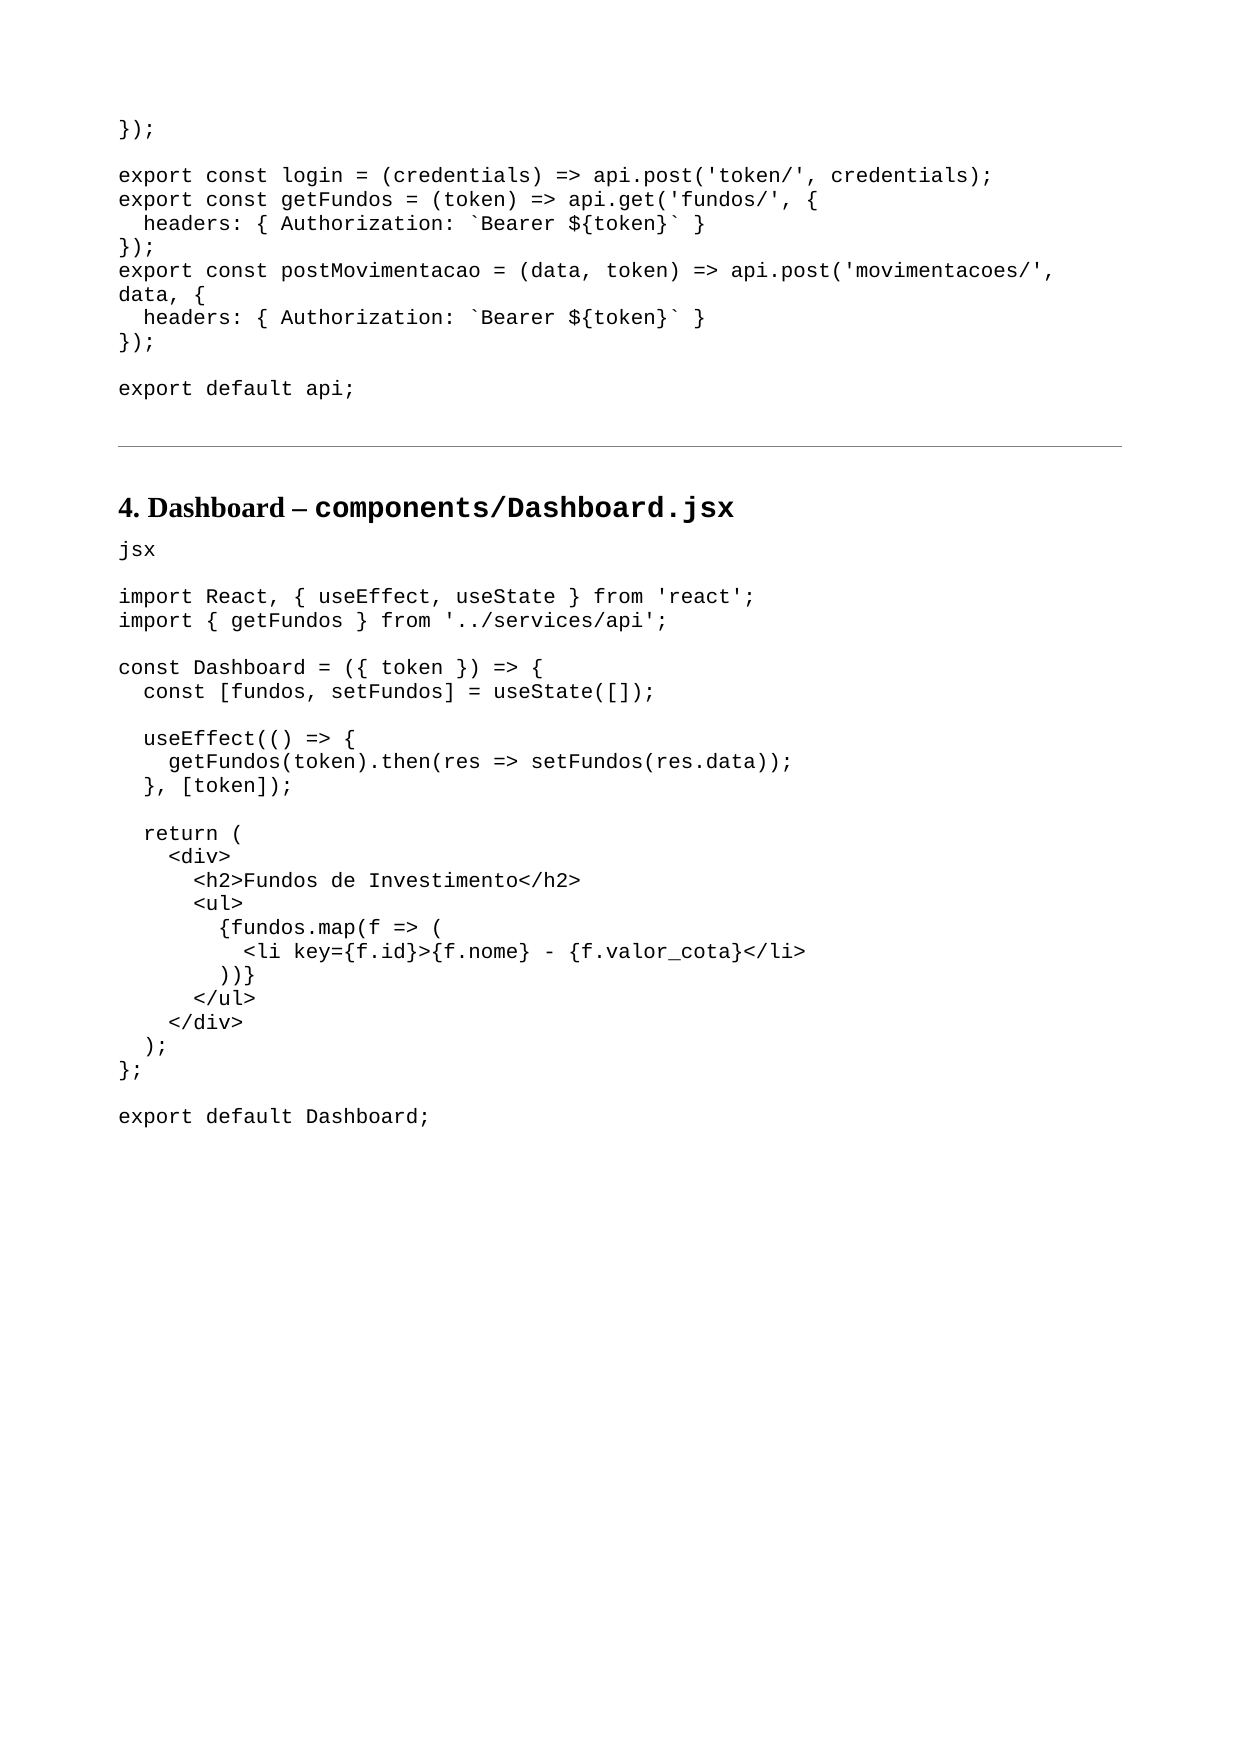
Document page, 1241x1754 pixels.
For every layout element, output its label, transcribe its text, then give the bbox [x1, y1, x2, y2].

text export const postMovimentacao = (data, token) => api.post('movimentacoes/', data, { [118, 260, 1122, 307]
text getFundos(token).then(res => setFundos(res.data)); [118, 752, 1122, 775]
text }); [118, 331, 1122, 354]
text export const login = (credentials) => api.post('token/', credentials); [118, 165, 1122, 189]
text return ( [118, 822, 1122, 846]
text </div> [118, 1012, 1122, 1035]
text <li key={f.id}>{f.nome} - {f.valor_cota}</li> [118, 941, 1122, 964]
text ))} [118, 964, 1122, 988]
text }, [token]); [118, 775, 1122, 799]
text <ul> [118, 893, 1122, 917]
text headers: { Authorization: `Bearer ${token}` } [118, 307, 1122, 331]
text jsx [118, 539, 1122, 562]
text }); [118, 118, 1122, 142]
text const [fundos, setFundos] = useState([]); [118, 681, 1122, 704]
text const Dashboard = ({ token }) => { [118, 657, 1122, 681]
text <div> [118, 846, 1122, 870]
text headers: { Authorization: `Bearer ${token}` } [118, 213, 1122, 236]
text export const getFundos = (token) => api.get('fundos/', { [118, 189, 1122, 213]
text useEffect(() => { [118, 728, 1122, 752]
text export default Dashboard; [118, 1106, 1122, 1130]
text </ul> [118, 988, 1122, 1012]
text }; [118, 1059, 1122, 1083]
text <h2>Fundos de Investimento</h2> [118, 870, 1122, 893]
text import { getFundos } from '../services/api'; [118, 610, 1122, 633]
text import React, { useEffect, useState } from 'react'; [118, 586, 1122, 610]
subtitle 4. Dashboard – components/Dashboard.jsx [118, 490, 1122, 526]
text export default api; [118, 378, 1122, 402]
text {fundos.map(f => ( [118, 917, 1122, 941]
text }); [118, 236, 1122, 260]
text ); [118, 1035, 1122, 1059]
